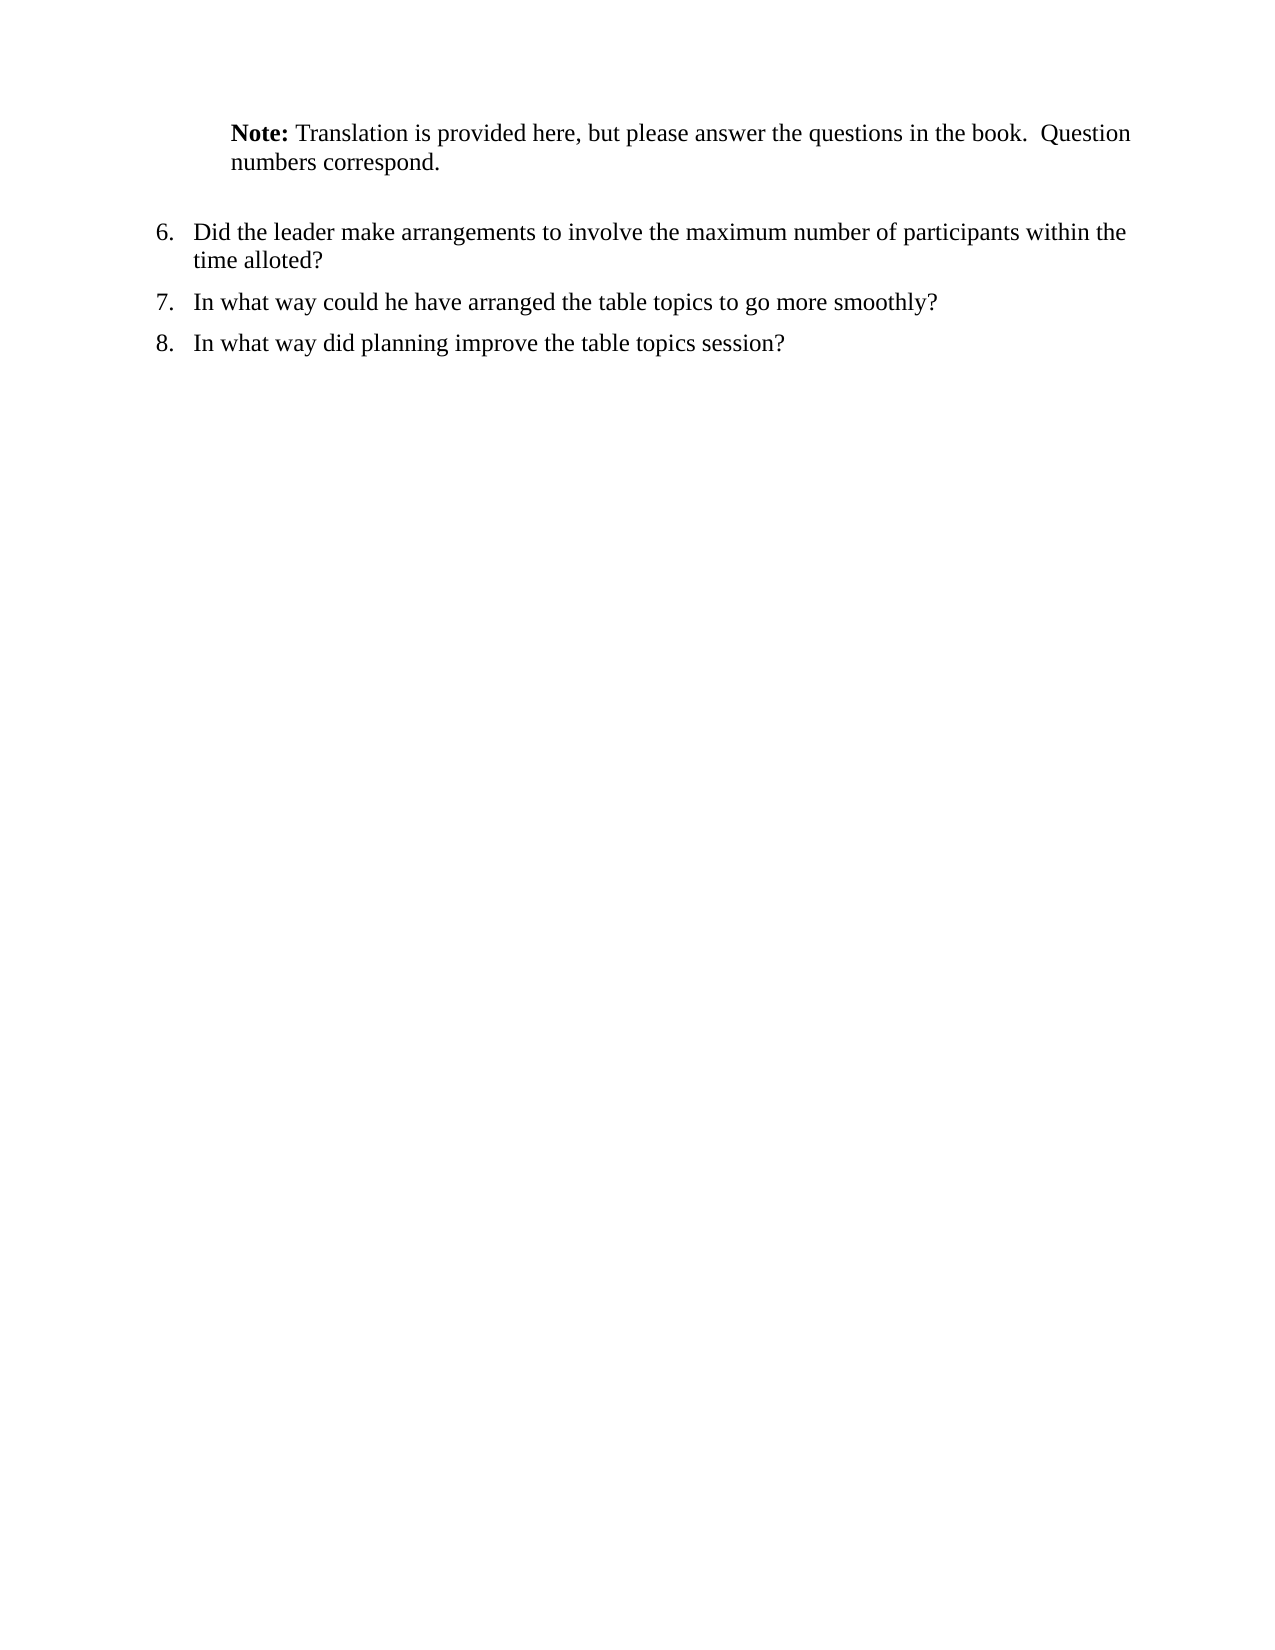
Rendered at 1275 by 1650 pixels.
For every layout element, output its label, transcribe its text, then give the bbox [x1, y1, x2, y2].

list In what way could he have arranged the table topics to go more smoothly? [156, 287, 1157, 316]
list Did the leader make arrangements to involve the maximum number of participants within the time alloted? [156, 217, 1157, 274]
list Note: Translation is provided here, but please answer the questions in the book. Question numbers correspond. [193, 118, 1157, 204]
list In what way did planning improve the table topics session? [156, 328, 1157, 357]
